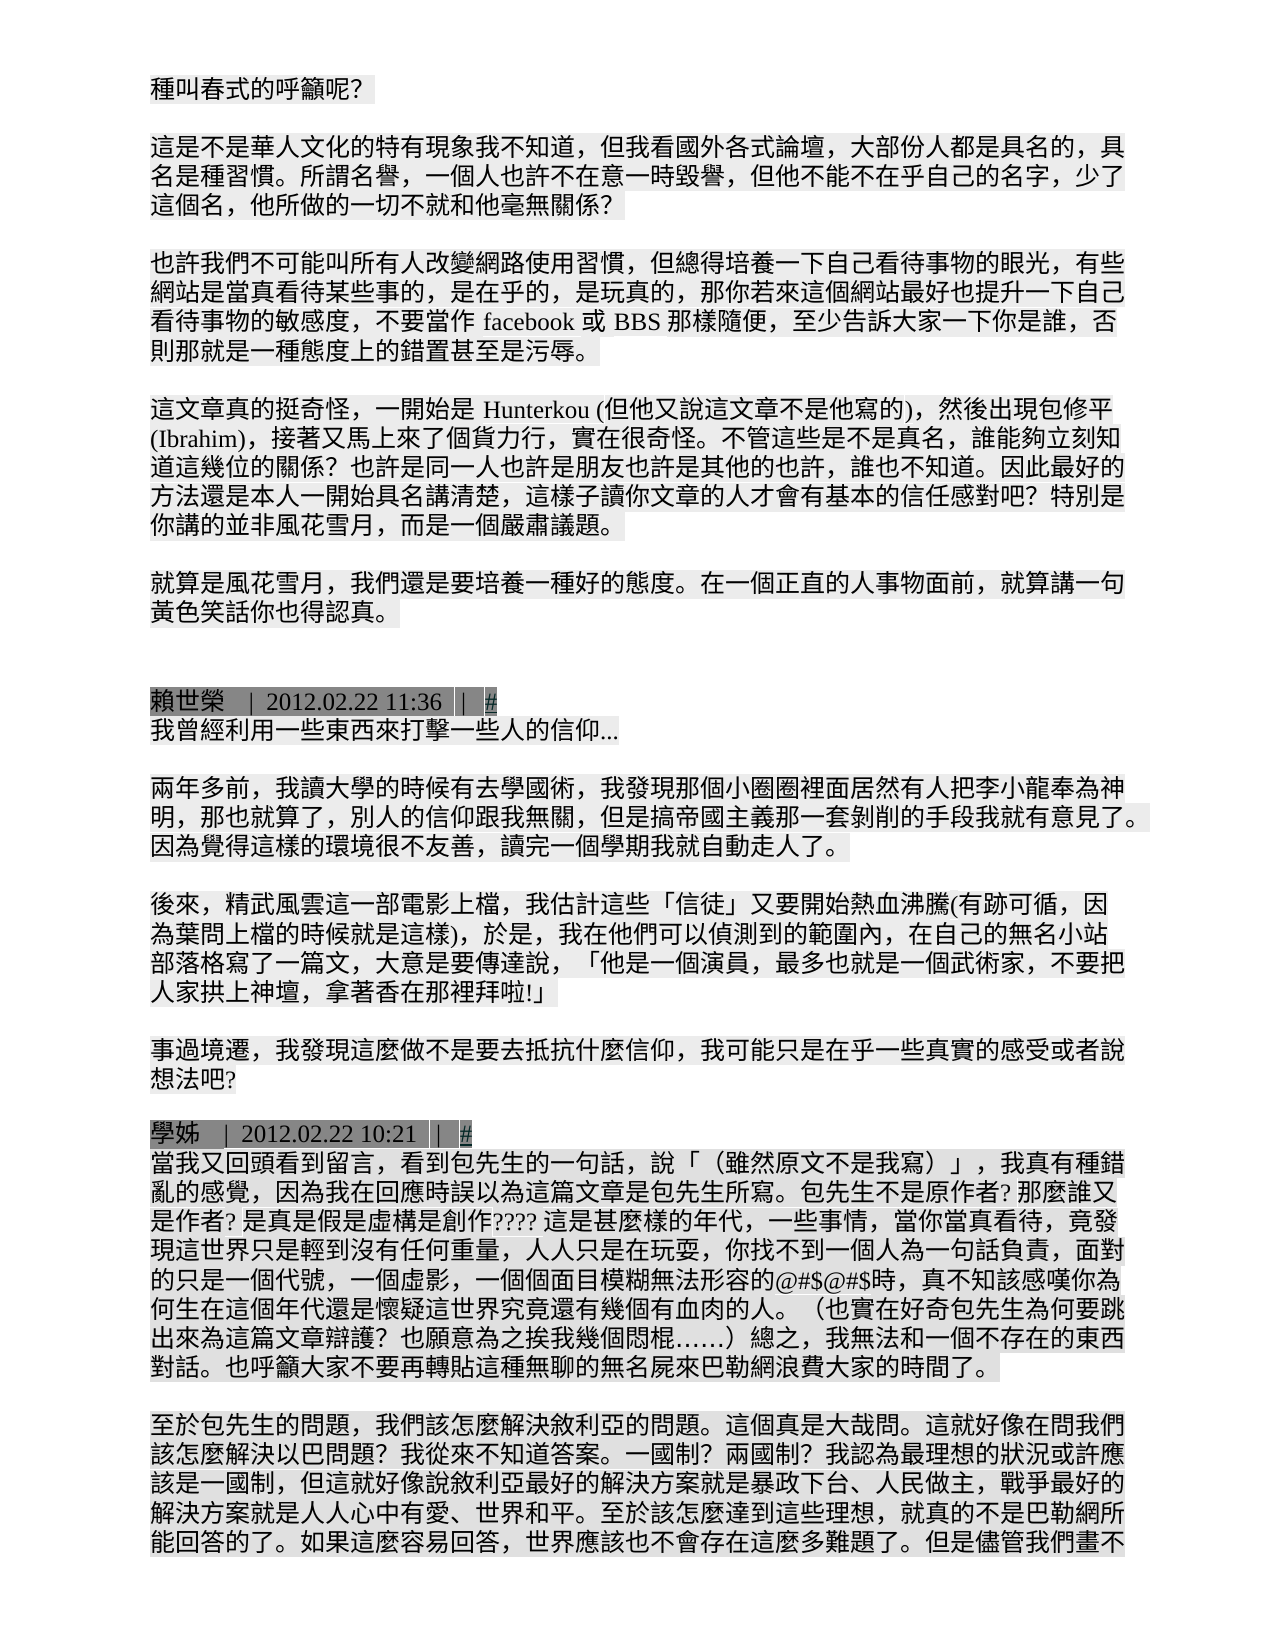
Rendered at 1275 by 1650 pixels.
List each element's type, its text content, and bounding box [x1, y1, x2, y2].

text 我曾經利用一些東西來打擊一些人的信仰... 兩年多前，我讀大學的時候有去學國術，我發現那個小圈圈裡面居然有人把李小龍奉為神明，那也就算了，別人的信仰跟我無關，但是搞帝國主義那一套剝削的手段我就有意見了。因為覺得這樣的環境很不友善，讀完一個學期我就自動走人了。 後來，精武風雲這一部電影上檔，我估計這些「信徒」又要開始熱血沸騰(有跡可循，因為葉問上檔的時候就是這樣)，於是，我在他們可以偵測到的範圍內，在自己的無名小站部落格寫了一篇文，大意是要傳達說，「他是一個演員，最多也就是一個武術家，不要把人家拱上神壇，拿著香在那裡拜啦!」 事過境遷，我發現這麼做不是要去抵抗什麼信仰，我可能只是在乎一些真實的感受或者說想法吧? [150, 716, 1125, 1094]
text 賴世榮 | 2012.02.22 11:36 | # [150, 687, 1125, 716]
text 學姊 | 2012.02.22 10:21 | # [150, 1119, 1125, 1149]
text 種叫春式的呼籲呢？ 這是不是華人文化的特有現象我不知道，但我看國外各式論壇，大部份人都是具名的，具名是種習慣。所謂名譽，一個人也許不在意一時毀譽，但他不能不在乎自己的名字，少了這個名，他所做的一切不就和他毫無關係？ 也許我們不可能叫所有人改變網路使用習慣，但總得培養一下自己看待事物的眼光，有些網站是當真看待某些事的，是在乎的，是玩真的，那你若來這個網站最好也提升一下自己看待事物的敏感度，不要當作 facebook 或 BBS 那樣隨便，至少告訴大家一下你是誰，否則那就是一種態度上的錯置甚至是污辱。 這文章真的挺奇怪，一開始是 Hunterkou (但他又說這文章不是他寫的)，然後出現包修平(Ibrahim)，接著又馬上來了個貨力行，實在很奇怪。不管這些是不是真名，誰能夠立刻知道這幾位的關係？也許是同一人也許是朋友也許是其他的也許，誰也不知道。因此最好的方法還是本人一開始具名講清楚，這樣子讀你文章的人才會有基本的信任感對吧？特別是你講的並非風花雪月，而是一個嚴肅議題。 就算是風花雪月，我們還是要培養一種好的態度。在一個正直的人事物面前，就算講一句黃色笑話你也得認真。 [150, 75, 1125, 628]
text 當我又回頭看到留言，看到包先生的一句話，說「（雖然原文不是我寫）」，我真有種錯亂的感覺，因為我在回應時誤以為這篇文章是包先生所寫。包先生不是原作者? 那麼誰又是作者? 是真是假是虛構是創作???? 這是甚麼樣的年代，一些事情，當你當真看待，竟發現這世界只是輕到沒有任何重量，人人只是在玩耍，你找不到一個人為一句話負責，面對的只是一個代號，一個虛影，一個個面目模糊無法形容的@#$@#$時，真不知該感嘆你為何生在這個年代還是懷疑這世界究竟還有幾個有血肉的人。（也實在好奇包先生為何要跳出來為這篇文章辯護？也願意為之挨我幾個悶棍……）總之，我無法和一個不存在的東西對話。也呼籲大家不要再轉貼這種無聊的無名屍來巴勒網浪費大家的時間了。 至於包先生的問題，我們該怎麼解決敘利亞的問題。這個真是大哉問。這就好像在問我們該怎麼解決以巴問題？我從來不知道答案。一國制？兩國制？我認為最理想的狀況或許應該是一國制，但這就好像說敘利亞最好的解決方案就是暴政下台、人民做主，戰爭最好的解決方案就是人人心中有愛、世界和平。至於該怎麼達到這些理想，就真的不是巴勒網所能回答的了。如果這麼容易回答，世界應該也不會存在這麼多難題了。但是儘管我們畫不 [150, 1149, 1125, 1557]
